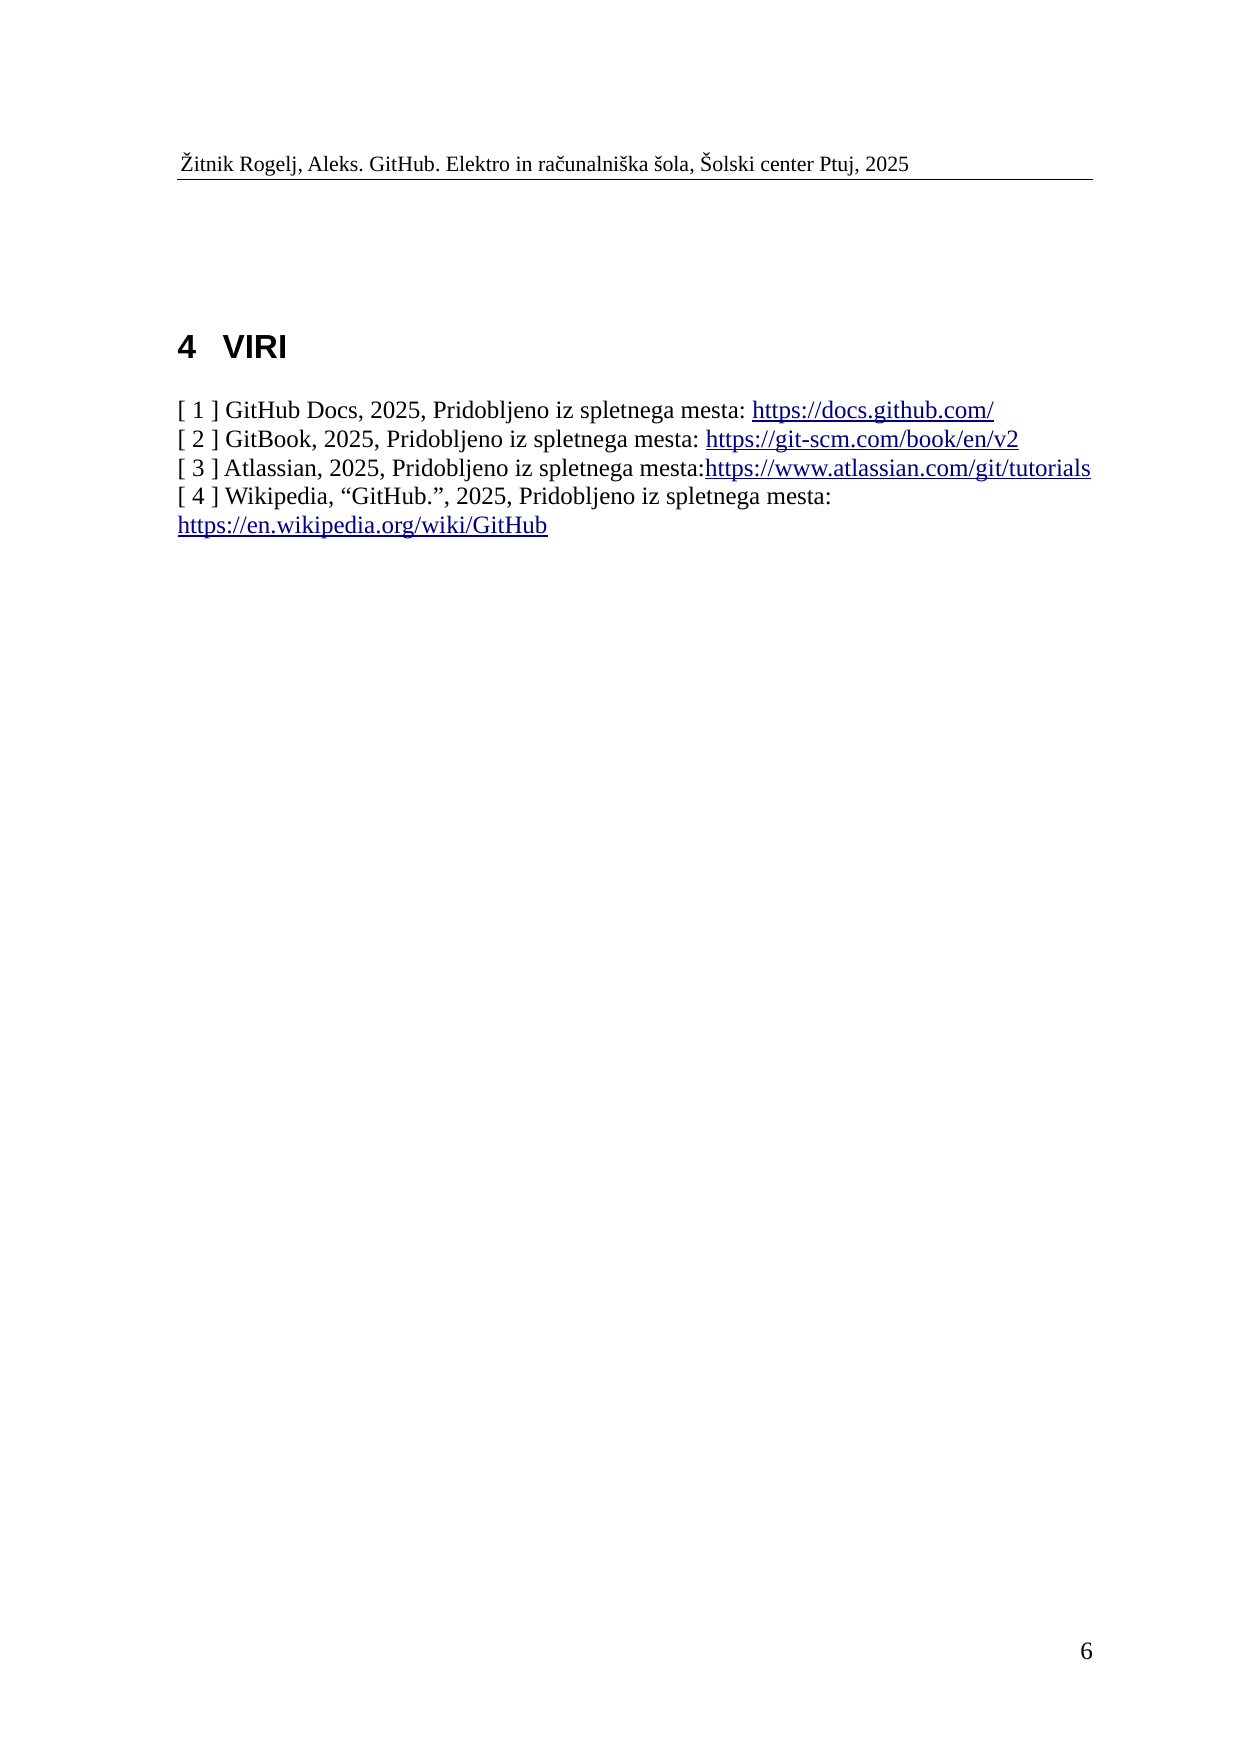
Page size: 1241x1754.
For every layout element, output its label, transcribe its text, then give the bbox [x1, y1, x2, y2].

text [ 3 ] Atlassian, 2025, Pridobljeno iz spletnega mesta:https://www.atlassian.com/git/tutorials [177, 453, 1093, 481]
text [ 1 ] GitHub Docs, 2025, Pridobljeno iz spletnega mesta: https://docs.github.com/ [177, 395, 1093, 424]
text [ 2 ] GitBook, 2025, Pridobljeno iz spletnega mesta: https://git-scm.com/book/en/v2 [177, 424, 1093, 453]
text [ 4 ] Wikipedia, “GitHub.”, 2025, Pridobljeno iz spletnega mesta: https://en.wikipedia.org/wiki/GitHub [177, 481, 1093, 539]
subtitle Viri [177, 327, 1093, 366]
